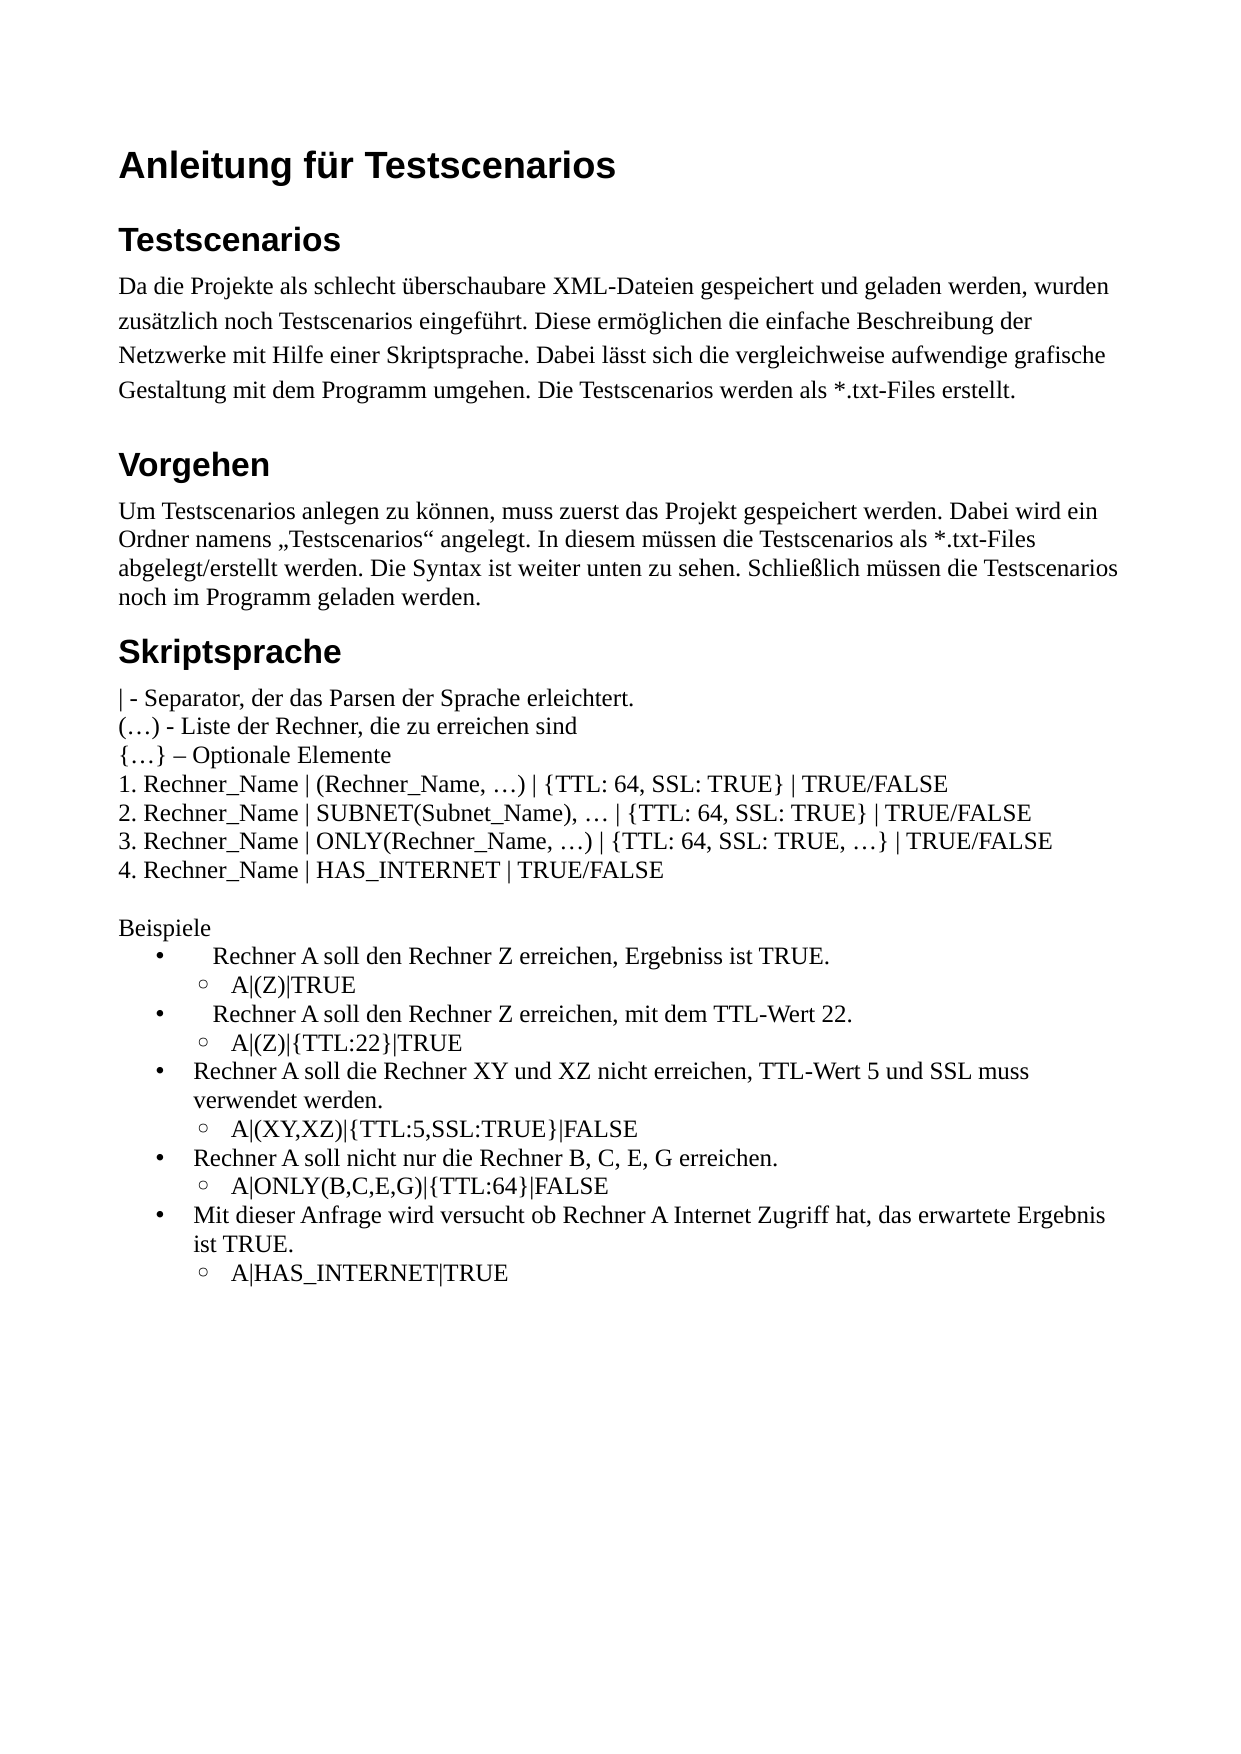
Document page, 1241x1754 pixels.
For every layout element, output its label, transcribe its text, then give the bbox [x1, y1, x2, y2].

text | - Separator, der das Parsen der Sprache erleichtert. [118, 683, 1122, 711]
list A|(Z)|TRUE [193, 970, 1122, 999]
text Um Testscenarios anlegen zu können, muss zuerst das Projekt gespeichert werden. Dabei wird ein Ordner namens „Testscenarios“ angelegt. In diesem müssen die Testscenarios als *.txt-Files abgelegt/erstellt werden. Die Syntax ist weiter unten zu sehen. Schließlich müssen die Testscenarios noch im Programm geladen werden. [118, 496, 1122, 611]
list Mit dieser Anfrage wird versucht ob Rechner A Internet Zugriff hat, das erwartete Ergebnis ist TRUE. [156, 1200, 1122, 1258]
subtitle Skriptsprache [118, 632, 1122, 670]
list A|(XY,XZ)|{TTL:5,SSL:TRUE}|FALSE [193, 1114, 1122, 1143]
text 4. Rechner_Name | HAS_INTERNET | TRUE/FALSE [118, 855, 1122, 884]
list A|(Z)|{TTL:22}|TRUE [193, 1028, 1122, 1056]
text 2. Rechner_Name | SUBNET(Subnet_Name), … | {TTL: 64, SSL: TRUE} | TRUE/FALSE [118, 798, 1122, 826]
list A|ONLY(B,C,E,G)|{TTL:64}|FALSE [193, 1171, 1122, 1200]
text Da die Projekte als schlecht überschaubare XML-Dateien gespeichert und geladen werden, wurden zusätzlich noch Testscenarios eingeführt. Diese ermöglichen die einfache Beschreibung der Netzwerke mit Hilfe einer Skriptsprache. Dabei lässt sich die vergleichweise aufwendige grafische Gestaltung mit dem Programm umgehen. Die Testscenarios werden als *.txt-Files erstellt. [118, 271, 1122, 403]
subtitle Testscenarios [118, 220, 1122, 259]
subtitle Vorgehen [118, 444, 1122, 483]
list Rechner A soll den Rechner Z erreichen, Ergebniss ist TRUE. [156, 941, 1122, 970]
list Rechner A soll den Rechner Z erreichen, mit dem TTL-Wert 22. [156, 999, 1122, 1028]
subtitle Anleitung für Testscenarios [118, 143, 1122, 187]
text (…) - Liste der Rechner, die zu erreichen sind [118, 711, 1122, 740]
list Rechner A soll nicht nur die Rechner B, C, E, G erreichen. [156, 1143, 1122, 1171]
text {…} – Optionale Elemente [118, 740, 1122, 769]
text 1. Rechner_Name | (Rechner_Name, …) | {TTL: 64, SSL: TRUE} | TRUE/FALSE [118, 769, 1122, 798]
text Beispiele [118, 913, 1122, 941]
list A|HAS_INTERNET|TRUE [193, 1258, 1122, 1286]
text 3. Rechner_Name | ONLY(Rechner_Name, …) | {TTL: 64, SSL: TRUE, …} | TRUE/FALSE [118, 826, 1122, 855]
list Rechner A soll die Rechner XY und XZ nicht erreichen, TTL-Wert 5 und SSL muss verwendet werden. [156, 1056, 1122, 1114]
